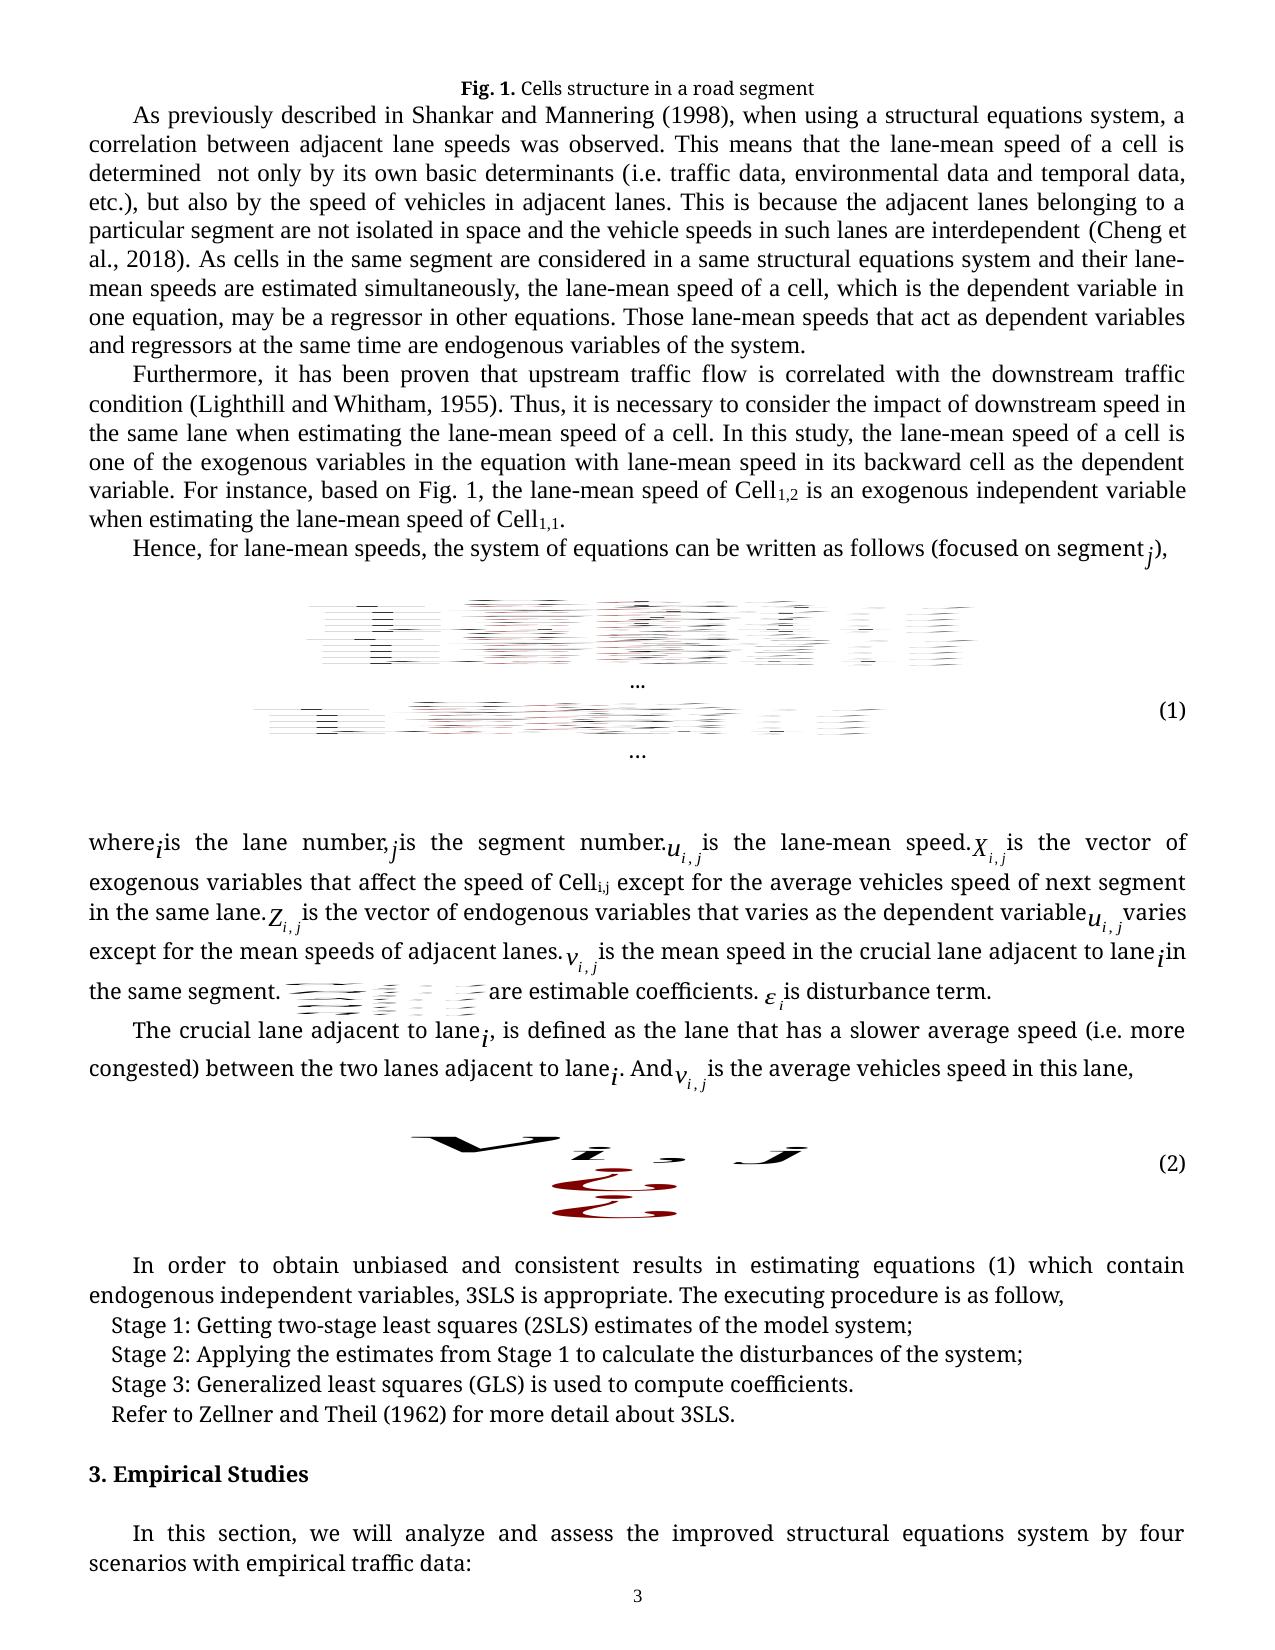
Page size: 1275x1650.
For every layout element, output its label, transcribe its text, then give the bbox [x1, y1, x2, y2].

text Hence, for lane-mean speeds, the system of equations can be written as follows (focused on segment), [88, 533, 1186, 571]
text Stage 2: Applying the estimates from Stage 1 to calculate the disturbances of the system; [88, 1339, 1186, 1369]
text In this section, we will analyze and assess the improved structural equations system by four scenarios with empirical traffic data: [88, 1518, 1186, 1578]
text Fig. 1. Cells structure in a road segment [88, 75, 1186, 101]
text In order to obtain unbiased and consistent results in estimating equations (1) which contain endogenous independent variables, 3SLS is appropriate. The executing procedure is as follow, [88, 1250, 1186, 1310]
text ... [88, 665, 1186, 695]
text Stage 1: Getting two-stage least squares (2SLS) estimates of the model system; [88, 1310, 1186, 1339]
text 3. Empirical Studies [88, 1459, 1186, 1488]
text Refer to Zellner and Theil (1962) for more detail about 3SLS. [88, 1399, 1186, 1429]
text The crucial lane adjacent to lane, is defined as the lane that has a slower average speed (i.e. more congested) between the two lanes adjacent to lane. Andis the average vehicles speed in this lane, [88, 1016, 1186, 1093]
text Stage 3: Generalized least squares (GLS) is used to compute coefficients. [88, 1369, 1186, 1399]
text whereis the lane number,is the segment number.is the lane-mean speed.is the vector of exogenous variables that affect the speed of Celli,j except for the average vehicles speed of next segment in the same lane.is the vector of endogenous variables that varies as the dependent variablevaries except for the mean speeds of adjacent lanes.is the mean speed in the crucial lane adjacent to lanein the same segment.are estimable coefficients. is disturbance term. [88, 827, 1186, 1016]
text As previously described in Shankar and Mannering (1998), when using a structural equations system, a correlation between adjacent lane speeds was observed. This means that the lane-mean speed of a cell is determined not only by its own basic determinants (i.e. traffic data, environmental data and temporal data, etc.), but also by the speed of vehicles in adjacent lanes. This is because the adjacent lanes belonging to a particular segment are not isolated in space and the vehicle speeds in such lanes are interdependent (Cheng et al., 2018). As cells in the same segment are considered in a same structural equations system and their lane-mean speeds are estimated simultaneously, the lane-mean speed of a cell, which is the dependent variable in one equation, may be a regressor in other equations. Those lane-mean speeds that act as dependent variables and regressors at the same time are endogenous variables of the system. [88, 101, 1186, 359]
text (2) [88, 1123, 1186, 1220]
text (1) [88, 695, 1186, 735]
text Furthermore, it has been proven that upstream traffic flow is correlated with the downstream traffic condition (Lighthill and Whitham, 1955). Thus, it is necessary to consider the impact of downstream speed in the same lane when estimating the lane-mean speed of a cell. In this study, the lane-mean speed of a cell is one of the exogenous variables in the equation with lane-mean speed in its backward cell as the dependent variable. For instance, based on Fig. 1, the lane-mean speed of Cell1,2 is an exogenous independent variable when estimating the lane-mean speed of Cell1,1. [88, 359, 1186, 533]
text … [88, 735, 1186, 765]
